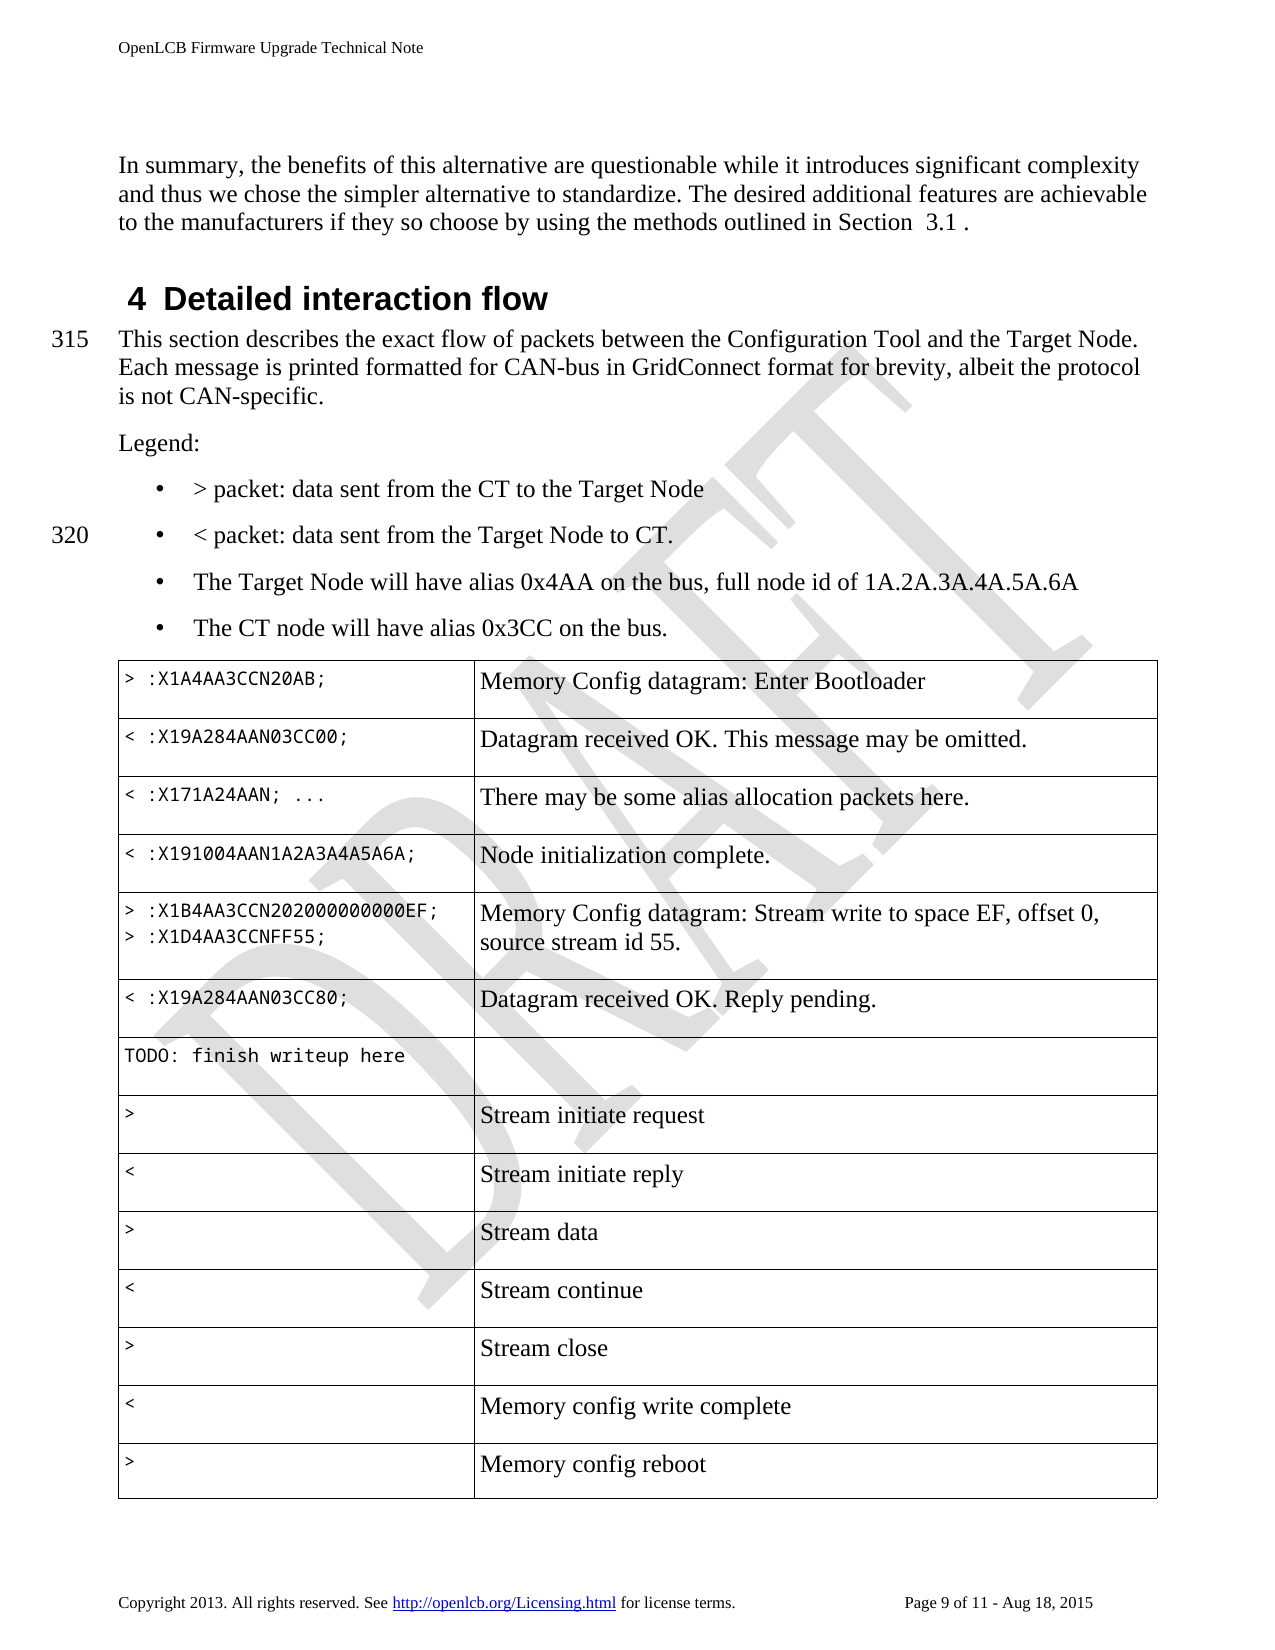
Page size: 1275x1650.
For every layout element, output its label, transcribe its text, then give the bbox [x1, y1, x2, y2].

table_header Memory Config datagram: Enter Bootloader [540, 661, 778, 718]
table_cell < :X171A24AAN; ... [119, 777, 474, 834]
table_cell TODO: finish writeup here [234, 1038, 445, 1095]
table_cell Stream initiate reply [517, 1154, 1157, 1211]
text Legend: [118, 428, 760, 456]
table_cell > [119, 1444, 474, 1498]
table_cell < :X19A284AAN03CC80; [211, 980, 390, 1037]
table_cell > [119, 1212, 422, 1269]
list [818, 613, 1003, 642]
table_cell [292, 1096, 474, 1153]
text [771, 432, 817, 456]
table_cell Datagram received OK. Reply pending. [502, 980, 655, 1037]
table_cell Datagram received OK. This message may be omitted. [822, 719, 1157, 776]
table_cell < :X19A284AAN03CC80; [373, 980, 474, 1037]
table_cell Stream initiate request [587, 1096, 1157, 1153]
list [878, 474, 1157, 503]
table_cell [544, 1038, 1157, 1095]
table_cell Stream close [475, 1328, 1157, 1385]
table_cell [475, 1038, 558, 1095]
text This section describes the exact flow of packets between the Configuration Tool and the Target Node. Each message is printed formatted for CAN-bus in GridConnect format for brevity, albeit the protocol is not CAN-specific. [118, 324, 1157, 410]
table_cell Node initialization complete. [670, 835, 816, 892]
table_cell Datagram received OK. This message may be omitted. [558, 719, 653, 776]
list The Target Node will have alias 0x4AA on the bus, full node id of 1A.2A.3A.4A.5A.6A [156, 567, 656, 596]
table_cell Stream initiate request [487, 1096, 584, 1153]
list < packet: data sent from the Target Node to CT. [925, 521, 1157, 549]
table_header Memory Config datagram: Enter Bootloader [475, 661, 538, 718]
table_cell < [119, 1386, 474, 1443]
table_cell Memory Config datagram: Stream write to space EF, offset 0, source stream id 55. [680, 893, 1157, 979]
table_cell Datagram received OK. Reply pending. [615, 980, 1157, 1037]
table_cell > :X1B4AA3CCN202000000000EF; > :X1D4AA3CCNFF55; [399, 893, 474, 968]
table_cell Node initialization complete. [475, 865, 499, 892]
table_cell > [119, 1328, 474, 1385]
table_cell < :X191004AAN1A2A3A4A5A6A; [366, 835, 474, 892]
table_cell [350, 1154, 474, 1211]
table_cell < :X19A284AAN03CC00; [119, 719, 474, 776]
table_cell > [119, 1096, 306, 1153]
table_cell Stream data [475, 1212, 1157, 1269]
table_cell There may be some alias allocation packets here. [475, 777, 618, 834]
table_cell There may be some alias allocation packets here. [599, 777, 701, 834]
list The CT node will have alias 0x3CC on the bus. [156, 613, 702, 642]
table_cell Datagram received OK. This message may be omitted. [625, 719, 836, 776]
table_cell < [119, 1270, 474, 1327]
table_cell Datagram received OK. This message may be omitted. [475, 719, 578, 776]
text In summary, the benefits of this alternative are questionable while it introduces significant complexity and thus we chose the simpler alternative to standardize. The desired additional features are achievable to the manufacturers if they so choose by using the methods outlined in Section 3.1. [118, 150, 1157, 236]
list < packet: data sent from the Target Node to CT. [758, 521, 910, 549]
list > packet: data sent from the CT to the Target Node [156, 474, 761, 503]
list The Target Node will have alias 0x4AA on the bus, full node id of 1A.2A.3A.4A.5A.6A [971, 567, 1157, 596]
list [1017, 613, 1157, 642]
table_cell > :X1B4AA3CCN202000000000EF; > :X1D4AA3CCNFF55; [119, 893, 442, 979]
list < packet: data sent from the Target Node to CT. [156, 521, 667, 549]
table_cell Node initialization complete. [796, 835, 1157, 892]
table_cell Stream continue [475, 1270, 1157, 1327]
table_cell Stream initiate reply [475, 1154, 494, 1211]
text [832, 428, 1157, 456]
table_header Memory Config datagram: Enter Bootloader [798, 661, 1157, 718]
table_cell [408, 1212, 474, 1251]
list [757, 474, 864, 503]
list The Target Node will have alias 0x4AA on the bus, full node id of 1A.2A.3A.4A.5A.6A [670, 567, 957, 596]
table_cell There may be some alias allocation packets here. [880, 777, 1157, 834]
table_cell Memory Config datagram: Stream write to space EF, offset 0, source stream id 55. [533, 893, 718, 979]
table_header > :X1A4AA3CCN20AB; [119, 661, 474, 718]
table_cell TODO: finish writeup here [438, 1038, 474, 1079]
list < packet: data sent from the Target Node to CT. [679, 521, 769, 549]
table_cell Node initialization complete. [639, 835, 674, 856]
table_cell There may be some alias allocation packets here. [711, 777, 882, 834]
table_cell Node initialization complete. [489, 835, 658, 892]
subtitle Detailed interaction flow [118, 279, 1157, 317]
table_cell < [119, 1154, 364, 1211]
table_cell TODO: finish writeup here [119, 1038, 248, 1095]
table_cell < :X19A284AAN03CC80; [119, 980, 207, 1037]
table_cell Memory config reboot [475, 1444, 1157, 1498]
table_cell < :X191004AAN1A2A3A4A5A6A; [119, 835, 352, 892]
table_cell Memory Config datagram: Stream write to space EF, offset 0, source stream id 55. [475, 893, 515, 977]
list [716, 613, 818, 642]
table_cell Memory config write complete [475, 1386, 1157, 1443]
